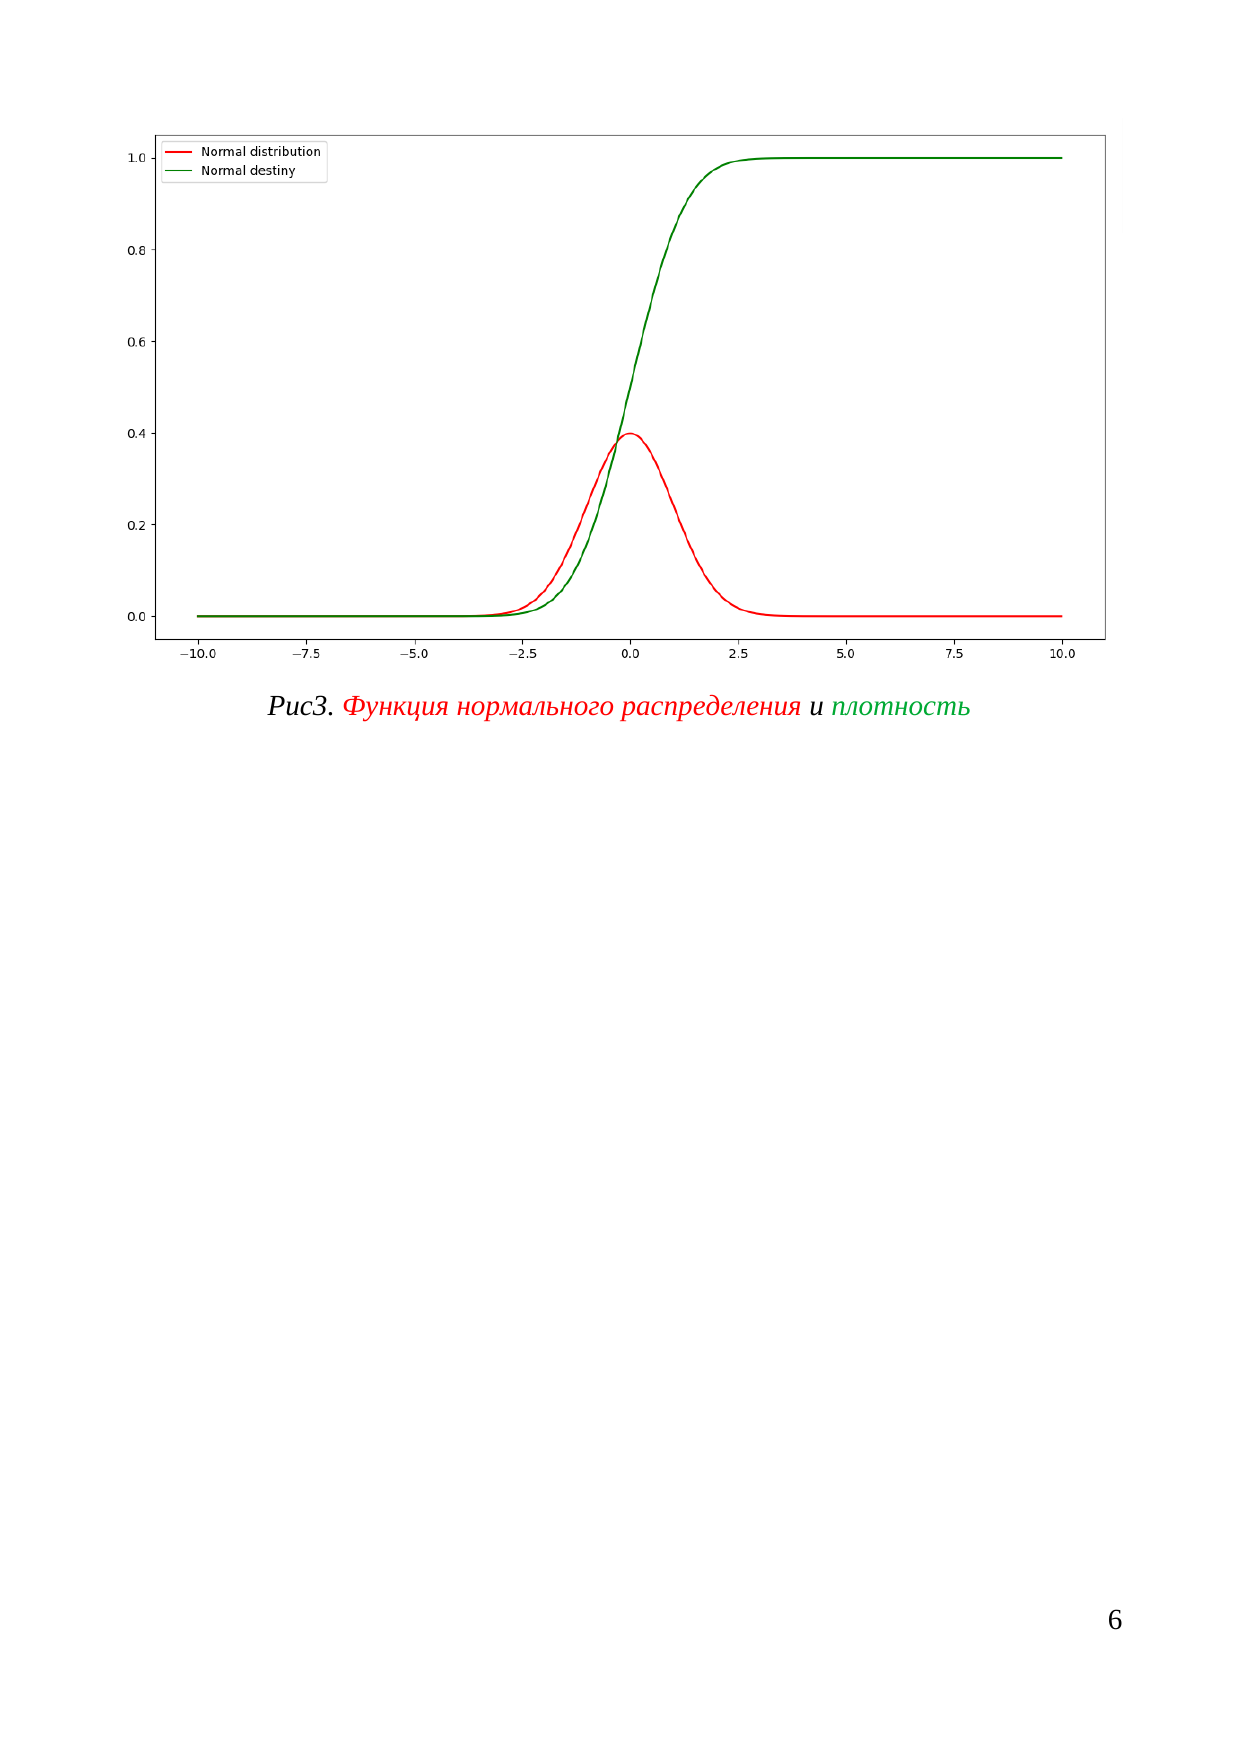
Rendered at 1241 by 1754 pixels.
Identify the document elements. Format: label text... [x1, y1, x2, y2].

text Рис3. Функция нормального распределения и плотность [118, 672, 1122, 721]
picture [118, 118, 1123, 672]
